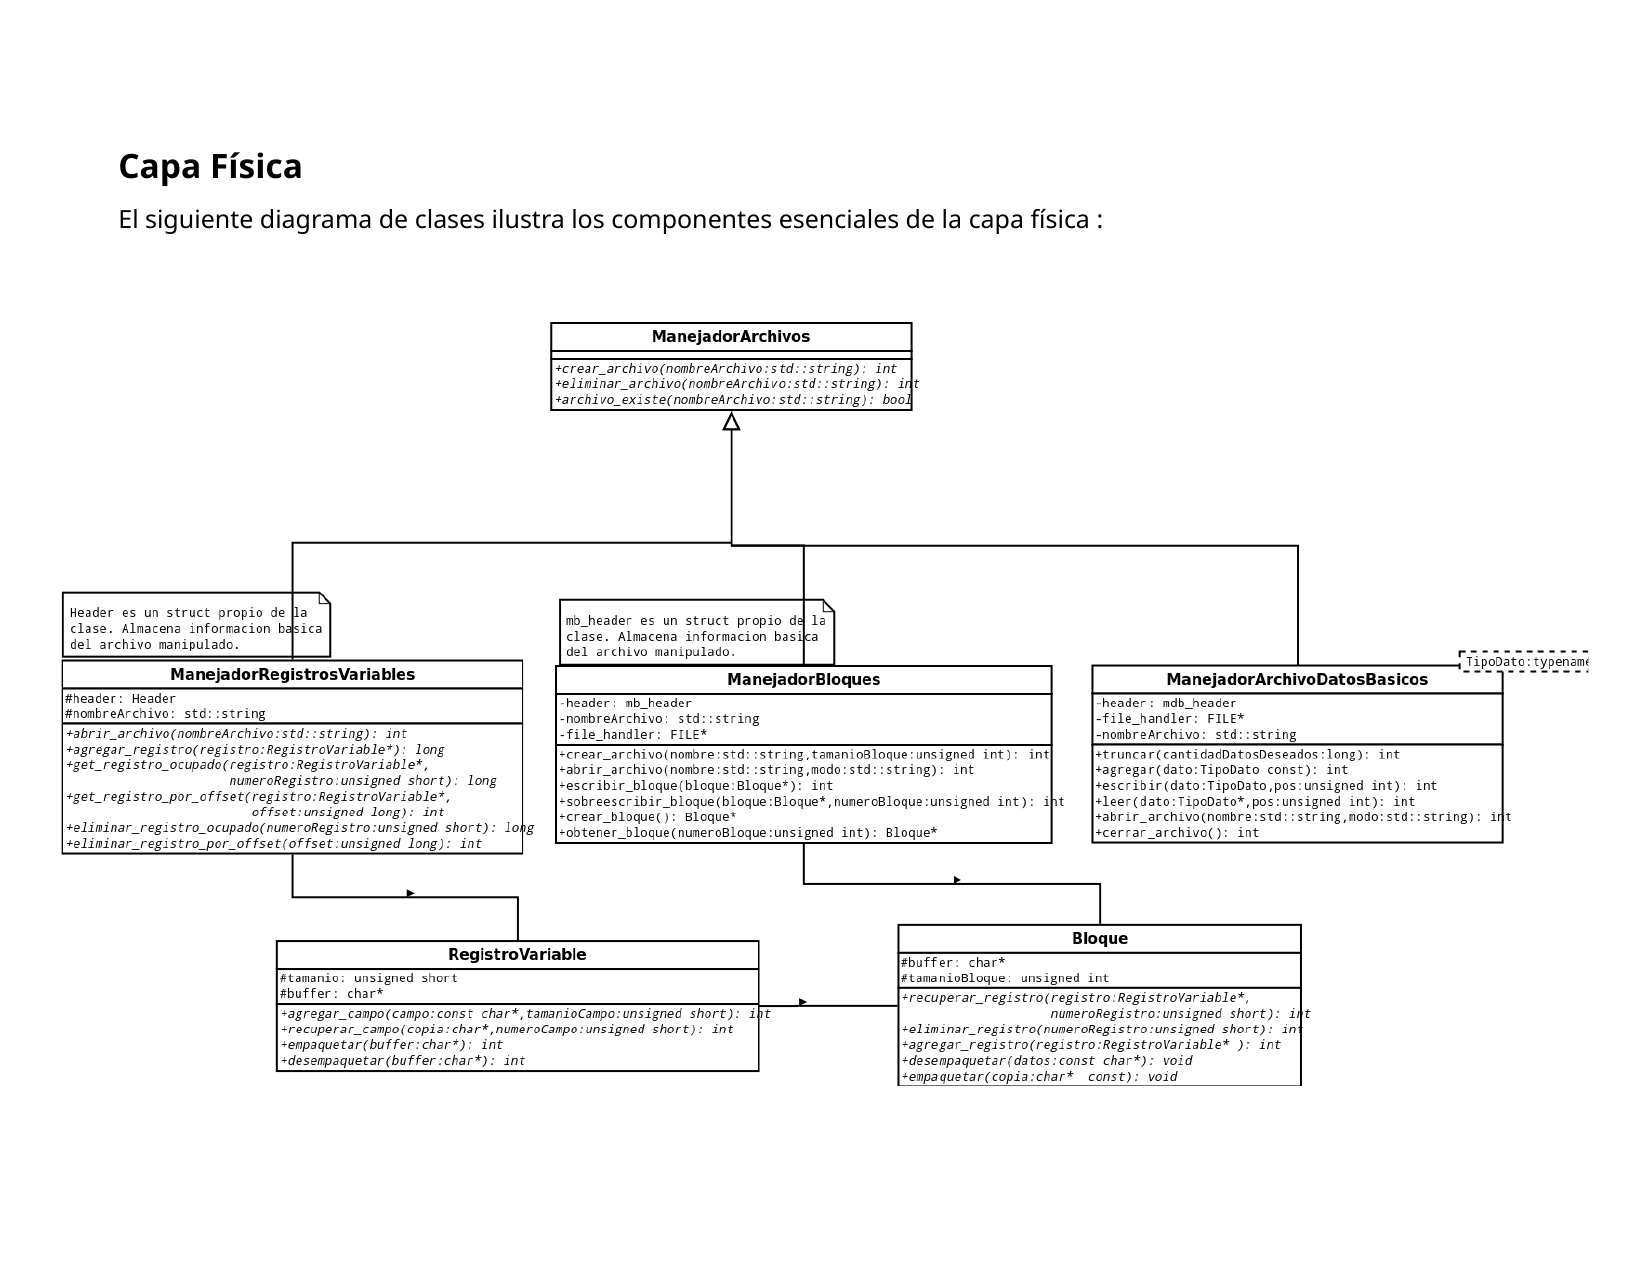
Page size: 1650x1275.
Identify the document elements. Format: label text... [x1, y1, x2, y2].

picture [61, 322, 1589, 1086]
subtitle Capa Física [118, 143, 1532, 189]
text El siguiente diagrama de clases ilustra los componentes esenciales de la capa física : [118, 201, 1532, 235]
